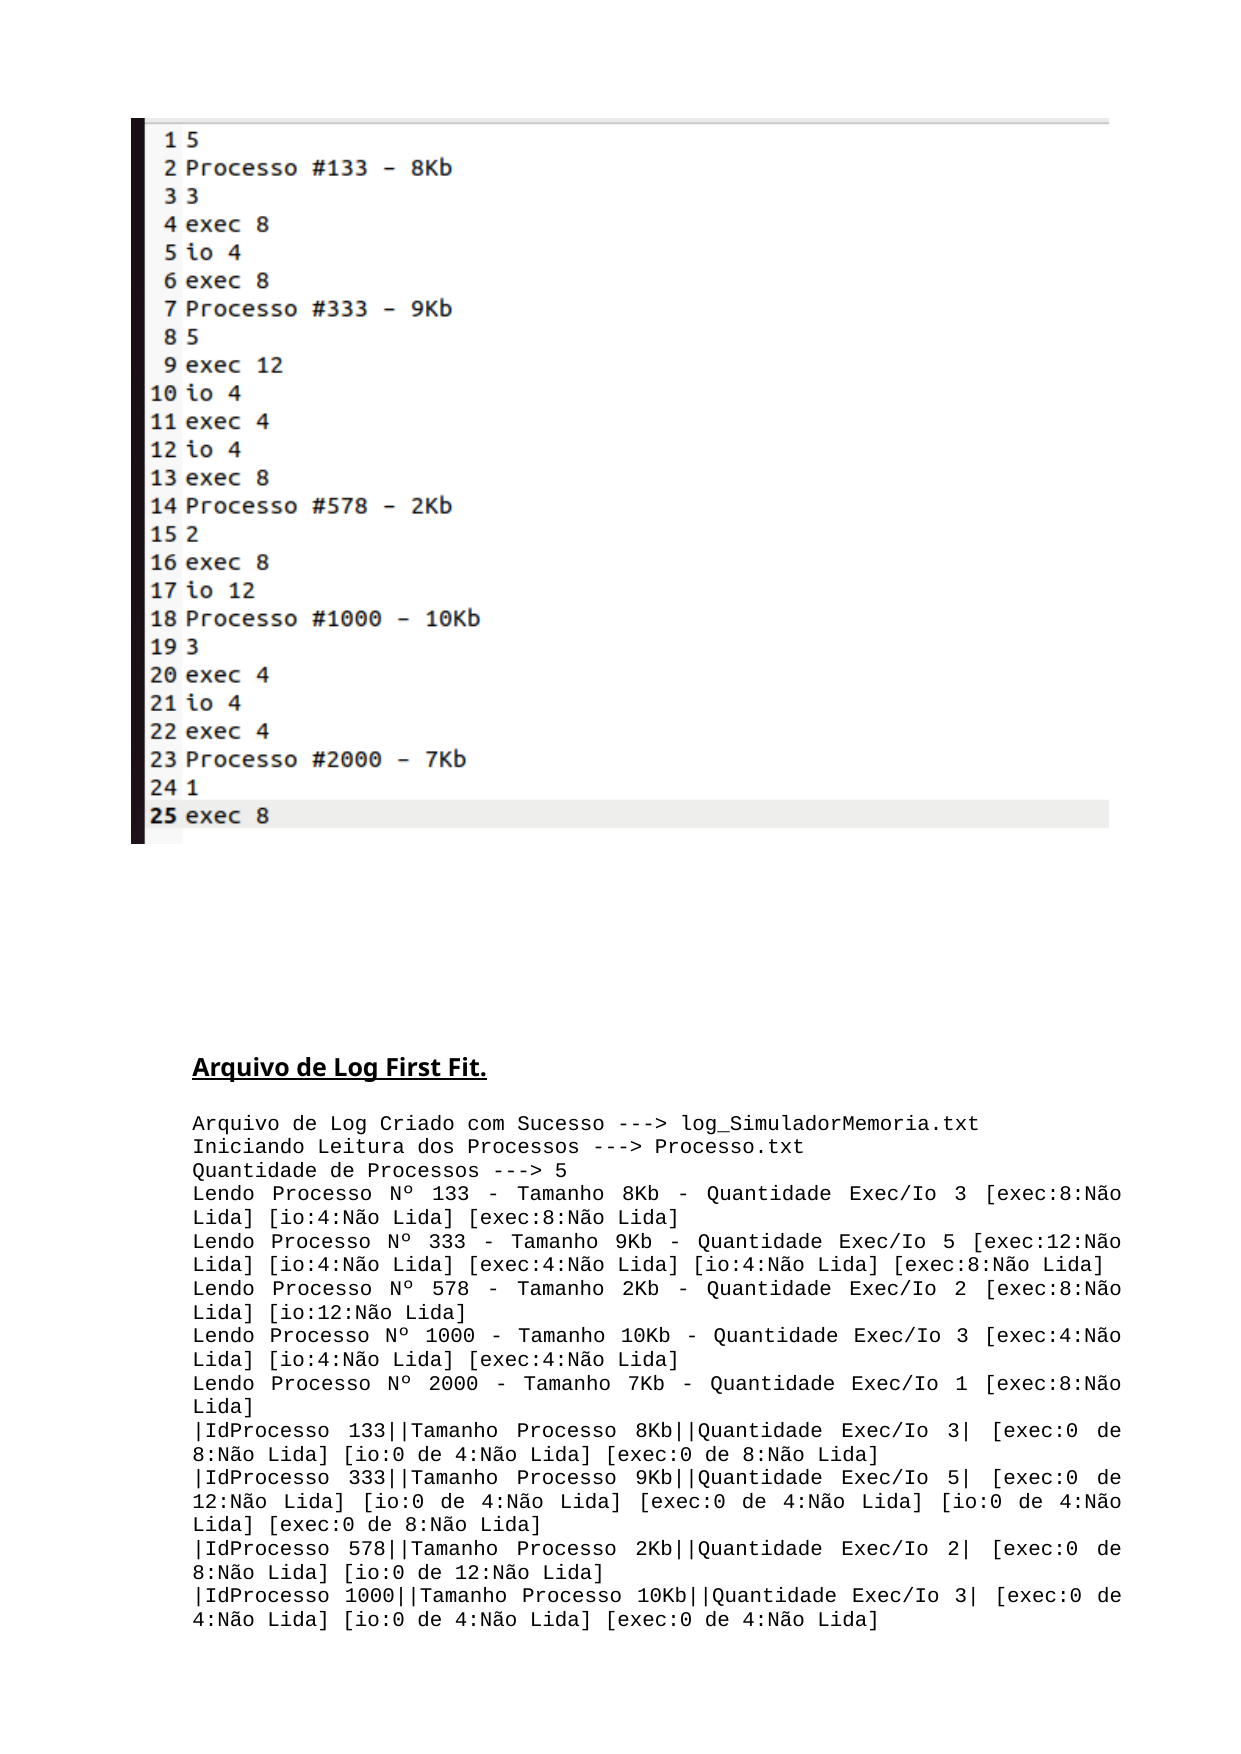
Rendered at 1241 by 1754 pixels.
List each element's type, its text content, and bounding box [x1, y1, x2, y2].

text |IdProcesso 133||Tamanho Processo 8Kb||Quantidade Exec/Io 3| [exec:0 de 8:Não Lida] [io:0 de 4:Não Lida] [exec:0 de 8:Não Lida] [192, 1420, 1122, 1467]
text Lendo Processo Nº 2000 - Tamanho 7Kb - Quantidade Exec/Io 1 [exec:8:Não Lida] [192, 1373, 1122, 1420]
text Lendo Processo Nº 133 - Tamanho 8Kb - Quantidade Exec/Io 3 [exec:8:Não Lida] [io:4:Não Lida] [exec:8:Não Lida] [192, 1183, 1122, 1231]
text Iniciando Leitura dos Processos ---> Processo.txt [192, 1136, 1122, 1160]
text Lendo Processo Nº 578 - Tamanho 2Kb - Quantidade Exec/Io 2 [exec:8:Não Lida] [io:12:Não Lida] [192, 1278, 1122, 1325]
picture [131, 118, 1110, 844]
text Lendo Processo Nº 1000 - Tamanho 10Kb - Quantidade Exec/Io 3 [exec:4:Não Lida] [io:4:Não Lida] [exec:4:Não Lida] [192, 1325, 1122, 1373]
text |IdProcesso 333||Tamanho Processo 9Kb||Quantidade Exec/Io 5| [exec:0 de 12:Não Lida] [io:0 de 4:Não Lida] [exec:0 de 4:Não Lida] [io:0 de 4:Não Lida] [exec:0 de 8:Não Lida] [192, 1467, 1122, 1538]
text |IdProcesso 1000||Tamanho Processo 10Kb||Quantidade Exec/Io 3| [exec:0 de 4:Não Lida] [io:0 de 4:Não Lida] [exec:0 de 4:Não Lida] [192, 1585, 1122, 1633]
text Arquivo de Log First Fit. [192, 1050, 1122, 1084]
text Arquivo de Log Criado com Sucesso ---> log_SimuladorMemoria.txt [192, 1112, 1122, 1136]
text |IdProcesso 578||Tamanho Processo 2Kb||Quantidade Exec/Io 2| [exec:0 de 8:Não Lida] [io:0 de 12:Não Lida] [192, 1538, 1122, 1585]
text Quantidade de Processos ---> 5 [192, 1160, 1122, 1183]
text Lendo Processo Nº 333 - Tamanho 9Kb - Quantidade Exec/Io 5 [exec:12:Não Lida] [io:4:Não Lida] [exec:4:Não Lida] [io:4:Não Lida] [exec:8:Não Lida] [192, 1231, 1122, 1278]
